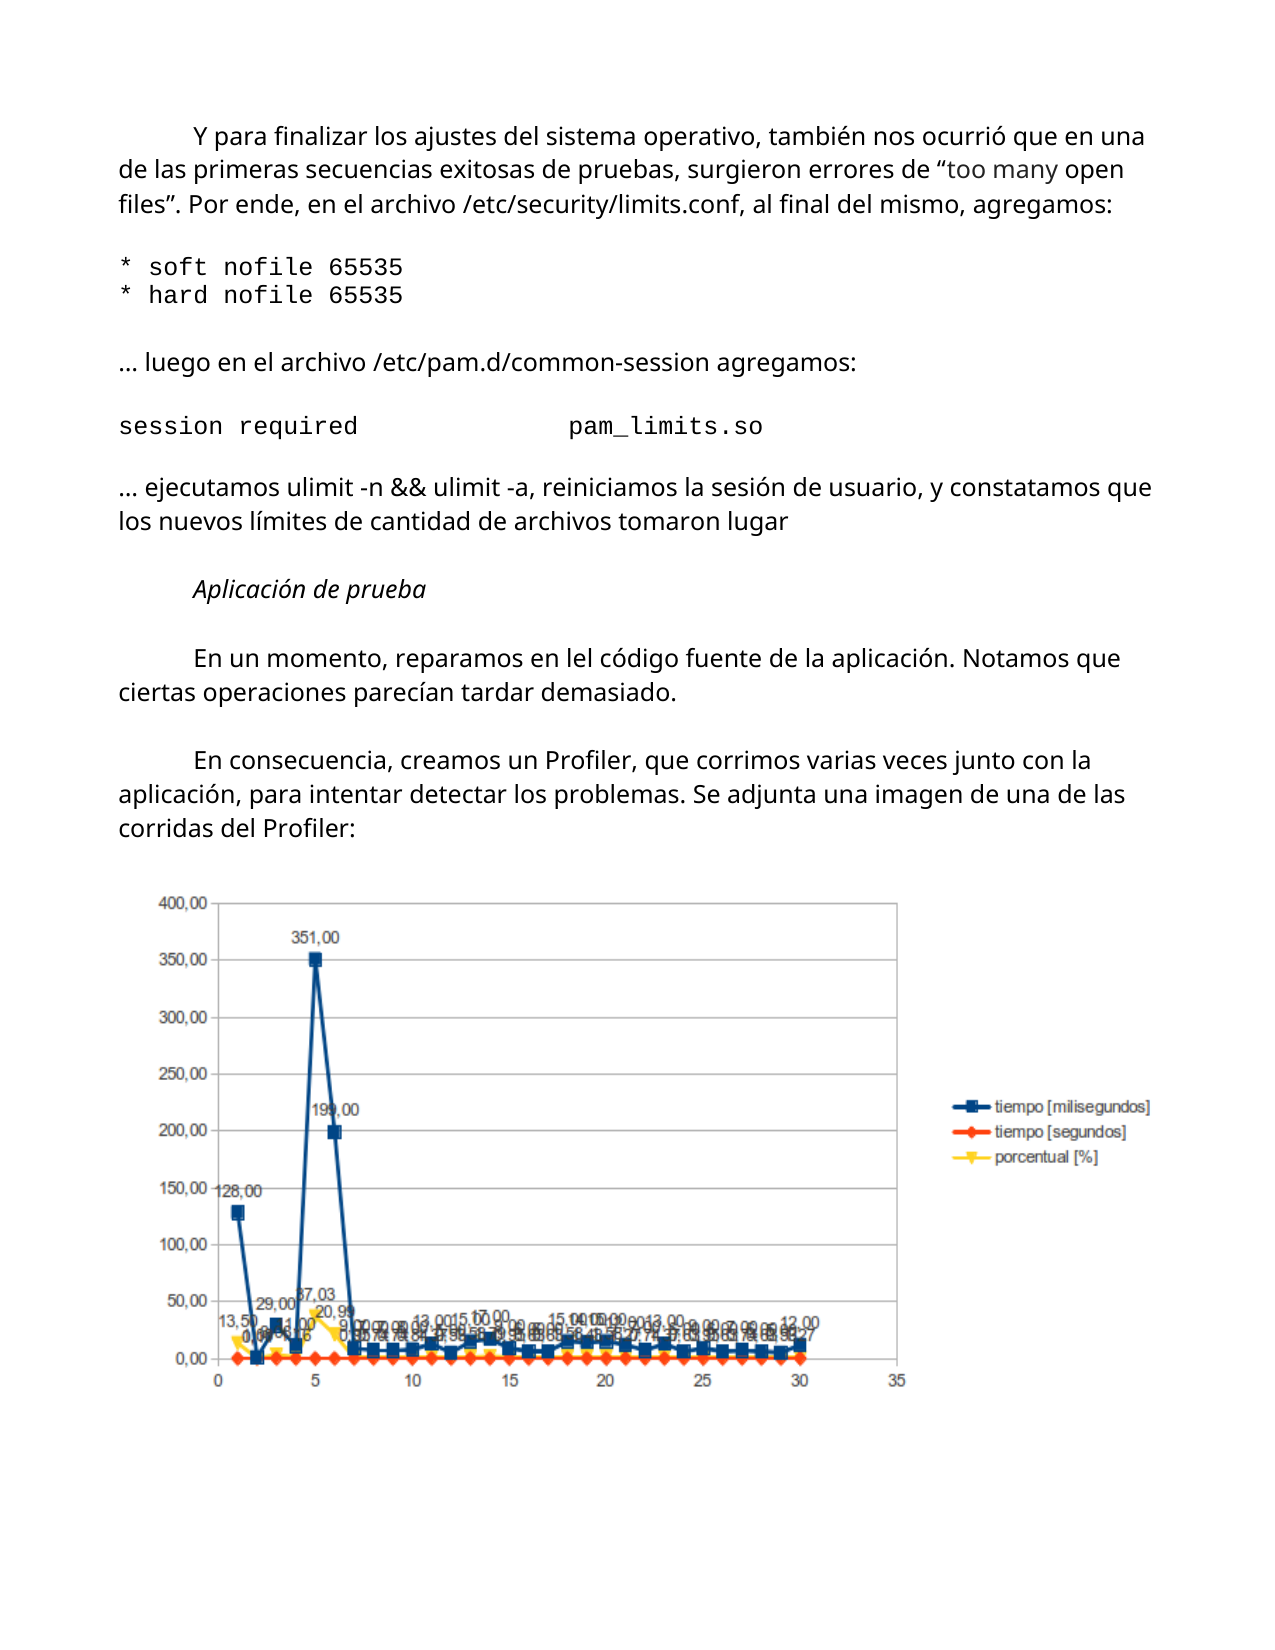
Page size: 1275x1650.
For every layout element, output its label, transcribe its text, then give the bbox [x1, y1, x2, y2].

text … luego en el archivo /etc/pam.d/common-session agregamos: [118, 345, 1157, 379]
text * hard nofile 65535 [118, 283, 1157, 311]
picture [118, 878, 1157, 1415]
text Aplicación de prueba [118, 572, 1157, 606]
text * soft nofile 65535 [118, 254, 1157, 283]
text … ejecutamos ulimit -n && ulimit -a, reiniciamos la sesión de usuario, y constatamos que los nuevos límites de cantidad de archivos tomaron lugar [118, 470, 1157, 538]
text Y para finalizar los ajustes del sistema operativo, también nos ocurrió que en una de las primeras secuencias exitosas de pruebas, surgieron errores de “too many open files”. Por ende, en el archivo /etc/security/limits.conf, al final del mismo, agregamos: [118, 118, 1157, 220]
text session required pam_limits.so [118, 413, 1157, 442]
text En un momento, reparamos en lel código fuente de la aplicación. Notamos que ciertas operaciones parecían tardar demasiado. [118, 640, 1157, 708]
text En consecuencia, creamos un Profiler, que corrimos varias veces junto con la aplicación, para intentar detectar los problemas. Se adjunta una imagen de una de las corridas del Profiler: [118, 742, 1157, 844]
